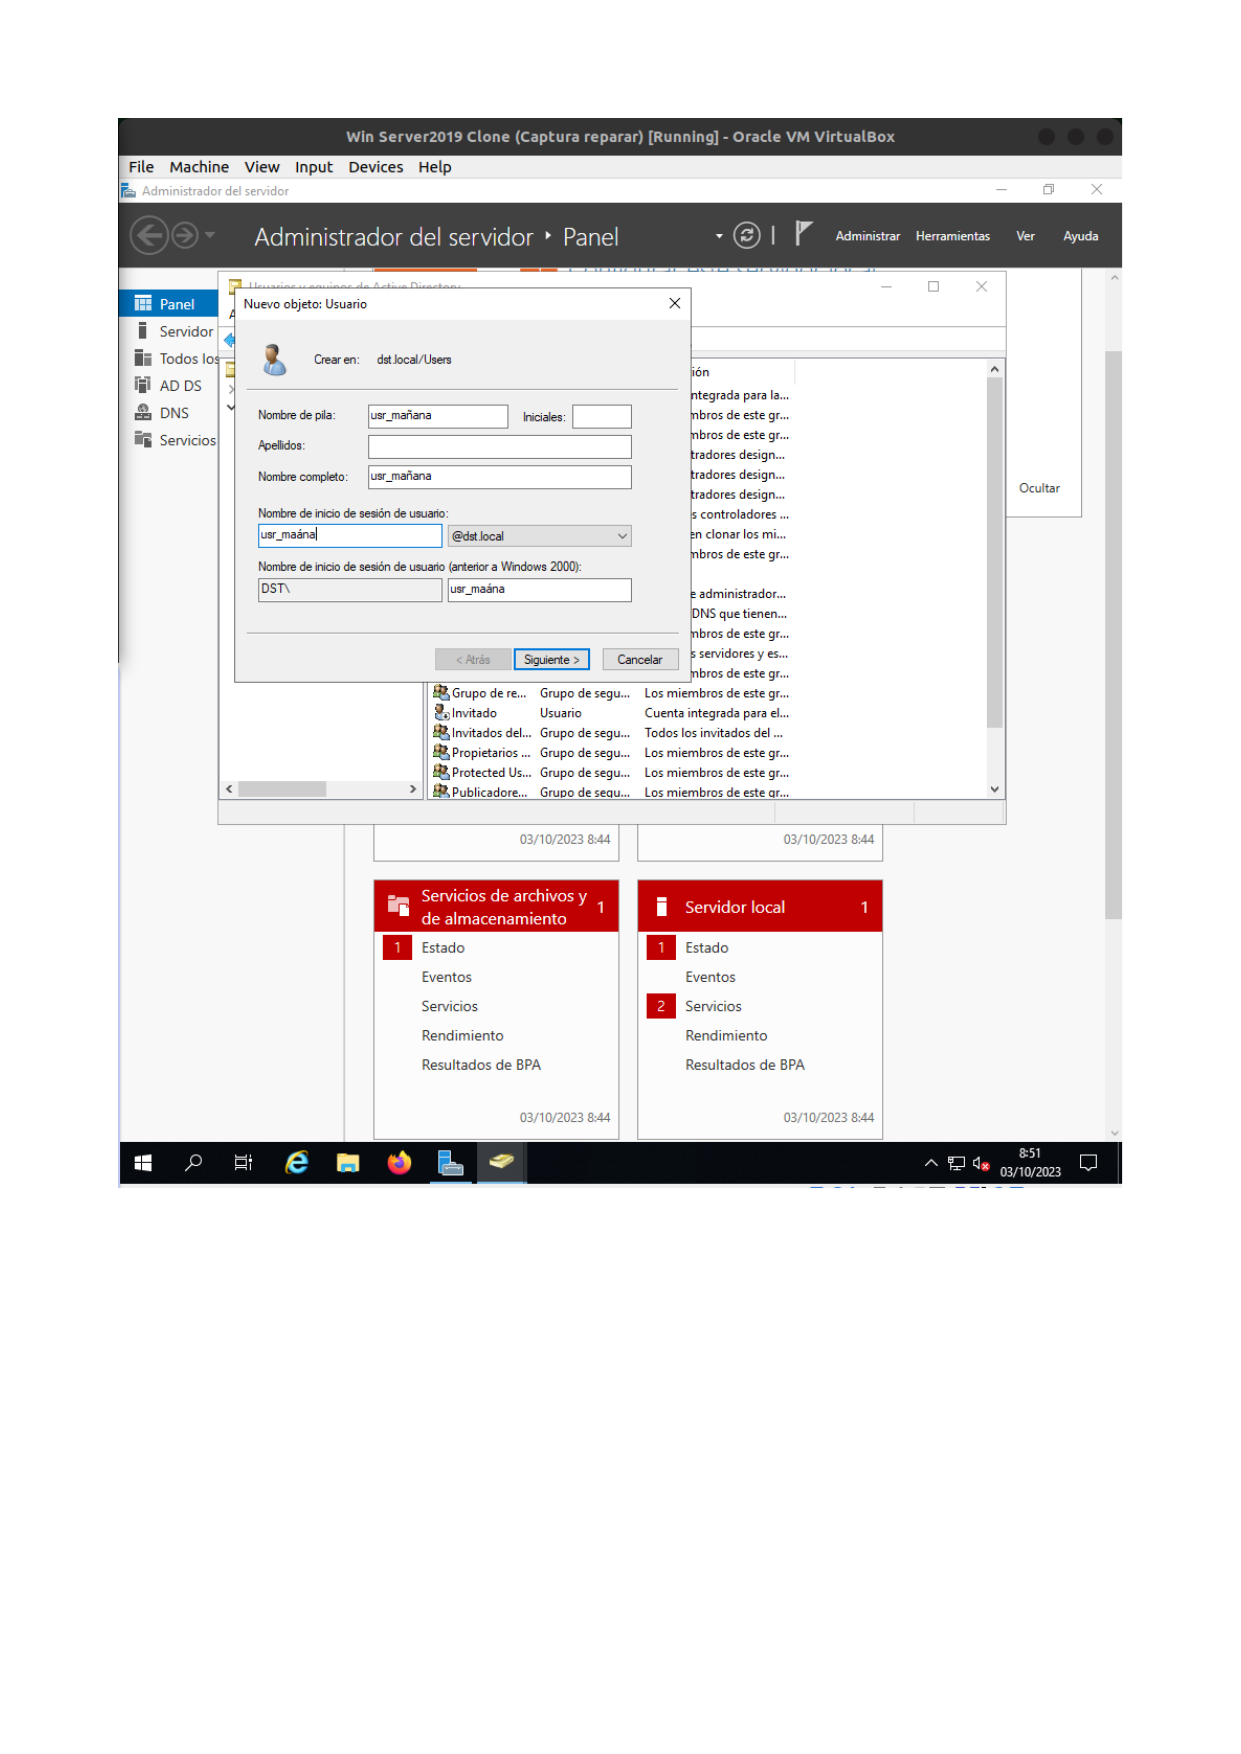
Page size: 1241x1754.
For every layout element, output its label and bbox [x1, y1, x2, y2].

picture [118, 118, 1123, 1188]
